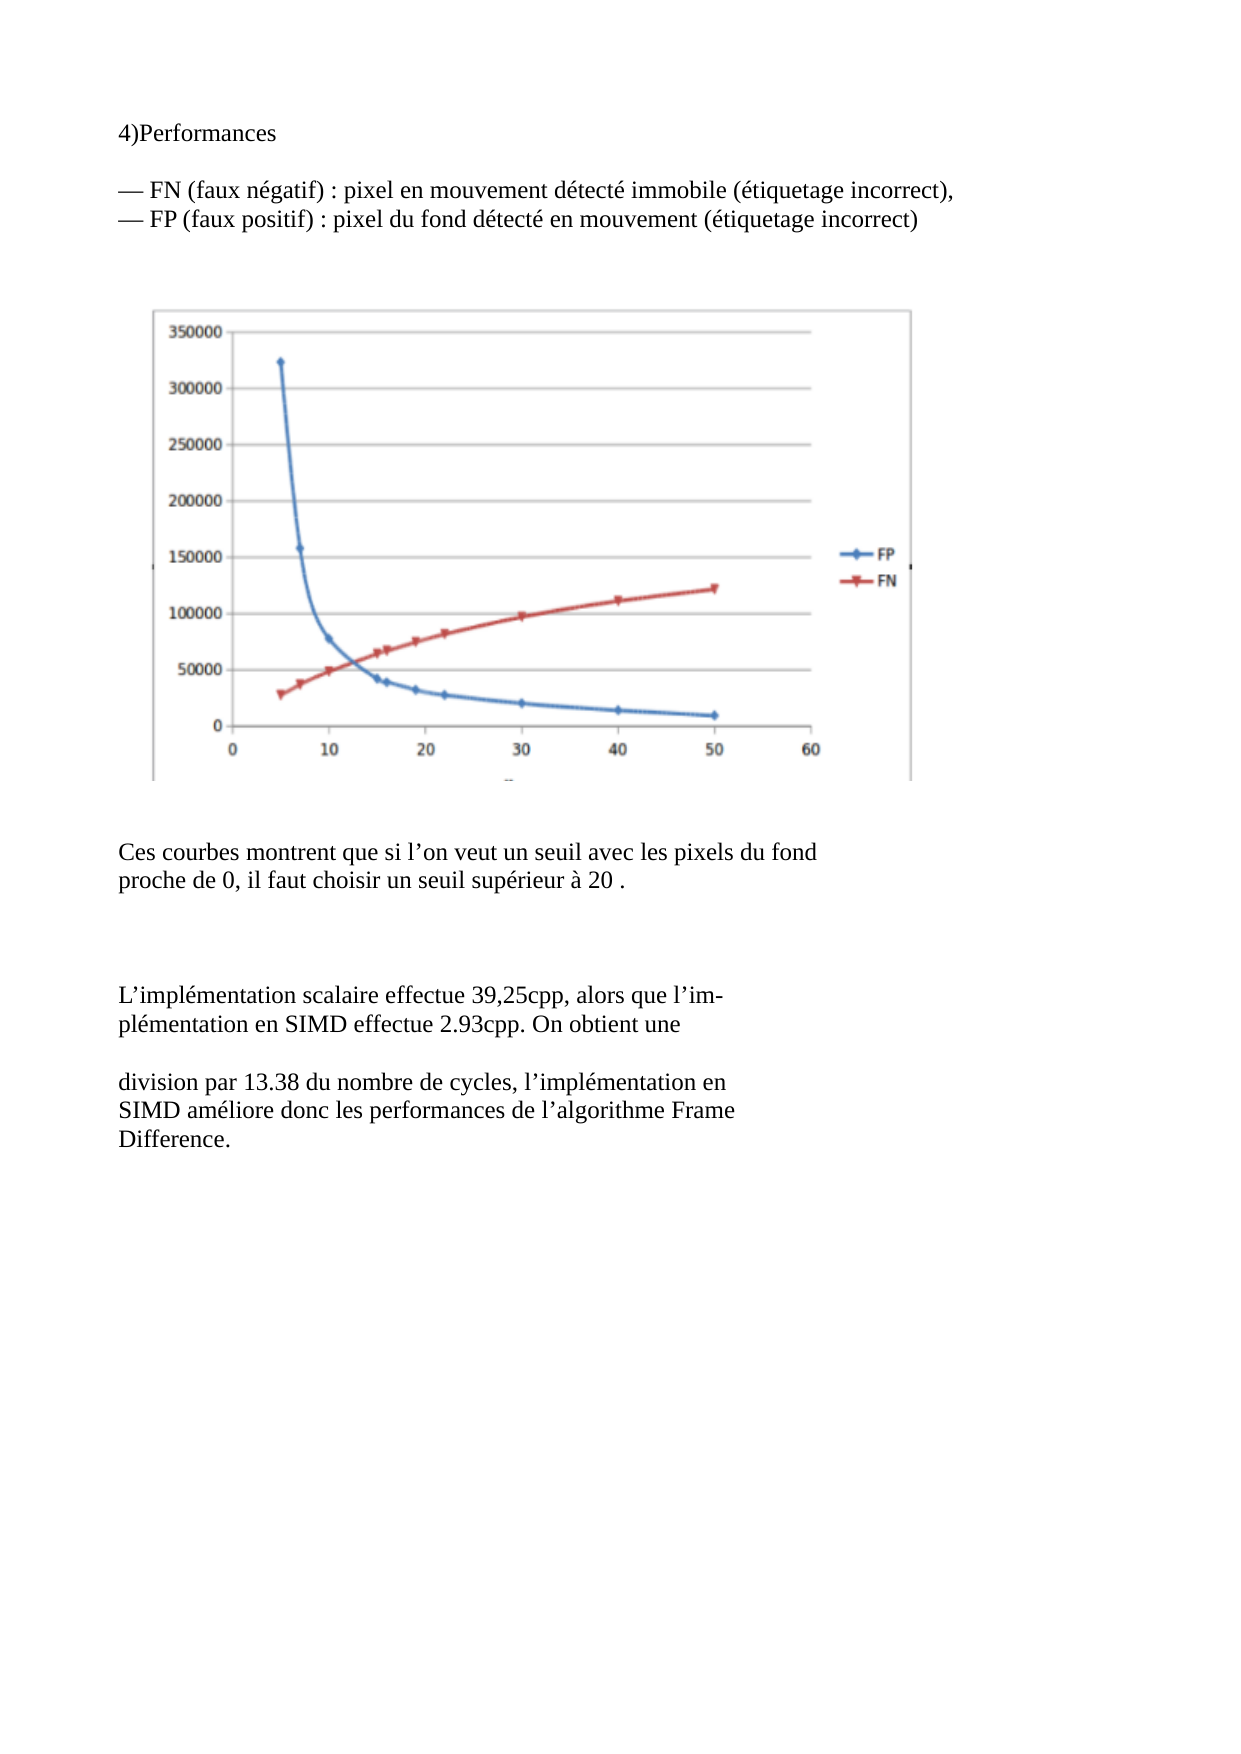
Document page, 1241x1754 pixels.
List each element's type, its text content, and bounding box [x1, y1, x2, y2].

text division par 13.38 du nombre de cycles, l’implémentation en [118, 1067, 1122, 1096]
text plémentation en SIMD effectue 2.93cpp. On obtient une [118, 1009, 1122, 1038]
text 4)Performances [118, 118, 1122, 147]
text — FN (faux négatif) : pixel en mouvement détecté immobile (étiquetage incorrect), [118, 176, 1122, 204]
text Difference. [118, 1124, 1122, 1153]
text SIMD améliore donc les performances de l’algorithme Frame [118, 1096, 1122, 1124]
picture [110, 295, 234, 760]
text Ces courbes montrent que si l’on veut un seuil avec les pixels du fond [118, 837, 1122, 866]
text proche de 0, il faut choisir un seuil supérieur à 20 . [118, 866, 1122, 894]
text — FP (faux positif) : pixel du fond détecté en mouvement (étiquetage incorrect) [118, 204, 1122, 233]
text L’implémentation scalaire effectue 39,25cpp, alors que l’im- [118, 981, 1122, 1009]
